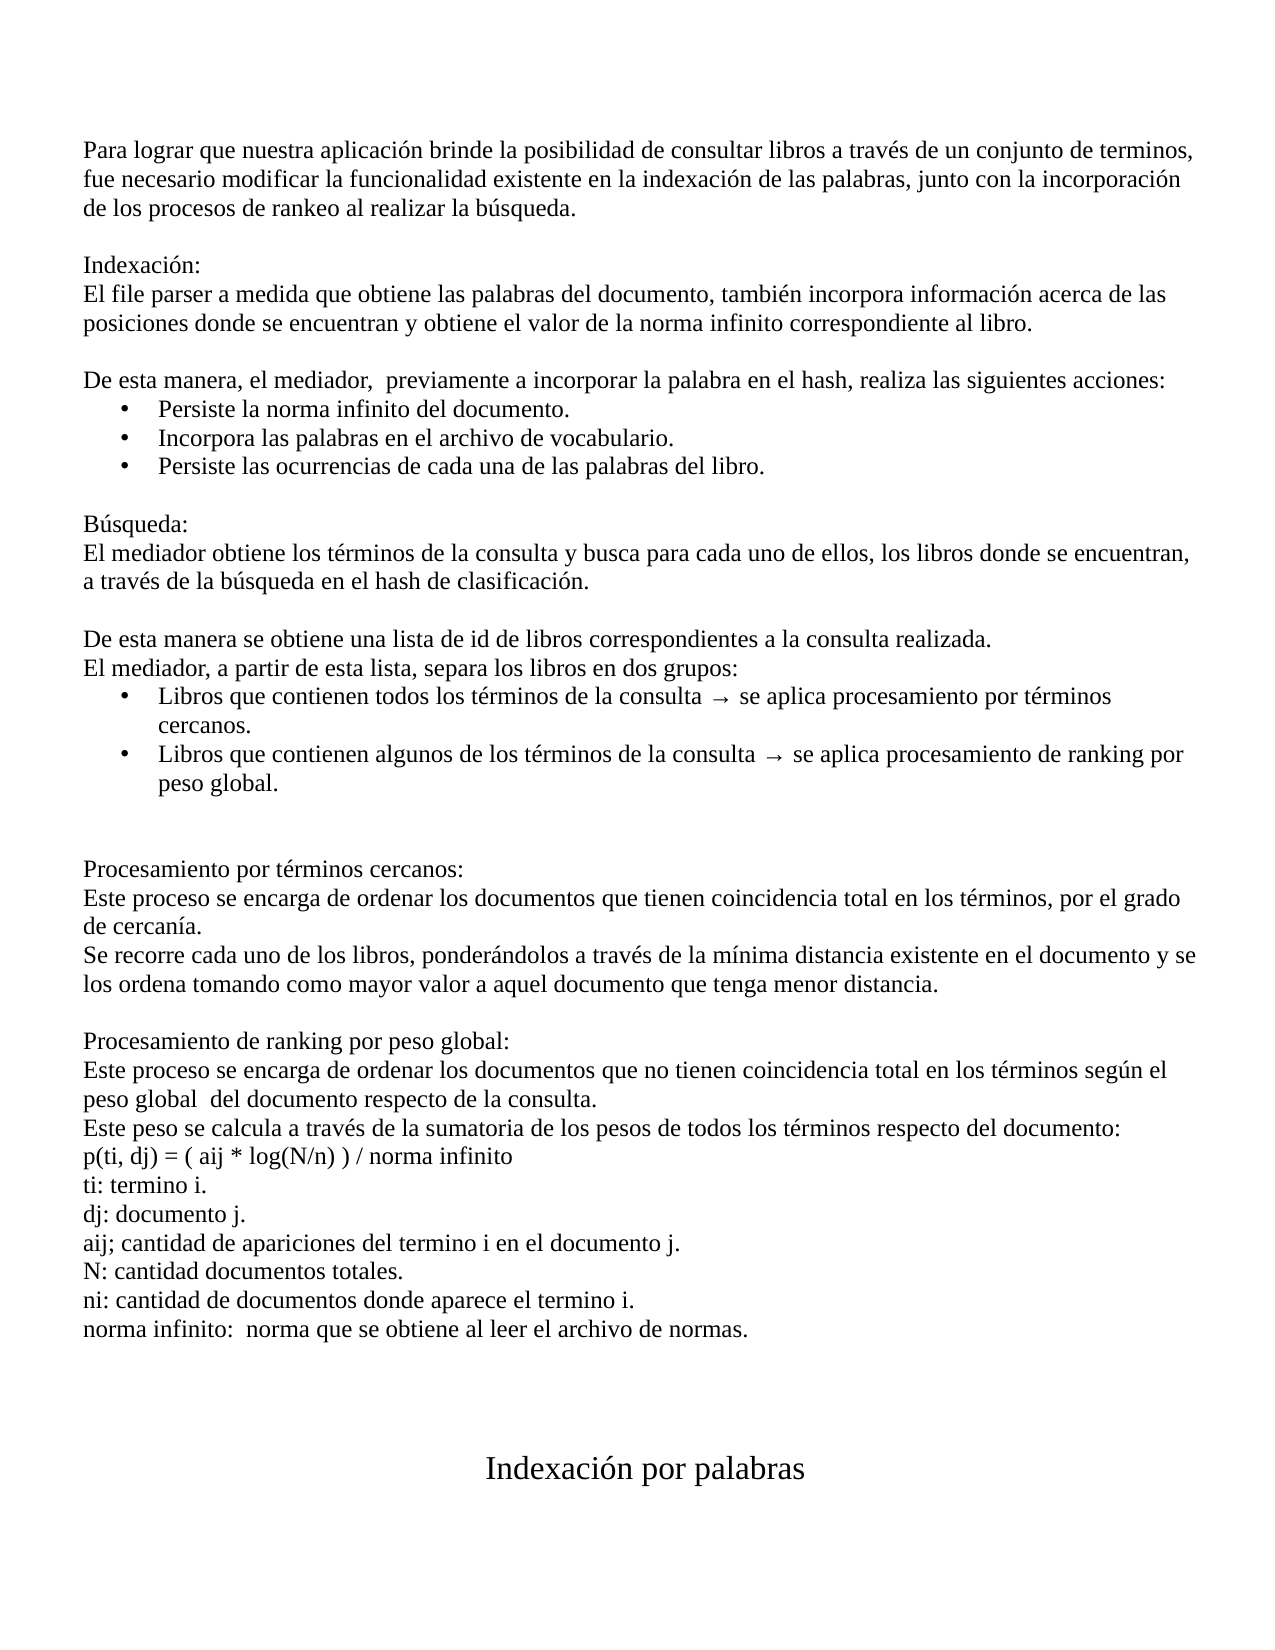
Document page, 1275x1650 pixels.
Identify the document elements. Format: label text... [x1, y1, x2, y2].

text Este proceso se encarga de ordenar los documentos que no tienen coincidencia total en los términos según el peso global del documento respecto de la consulta. [83, 1055, 1206, 1113]
text Este proceso se encarga de ordenar los documentos que tienen coincidencia total en los términos, por el grado de cercanía. [83, 883, 1206, 940]
list Libros que contienen algunos de los términos de la consulta → se aplica procesamiento de ranking por peso global. [120, 739, 1206, 796]
text aij; cantidad de apariciones del termino i en el documento j. [83, 1228, 1206, 1256]
text N: cantidad documentos totales. [83, 1256, 1206, 1285]
text Indexación: [83, 250, 1206, 279]
text p(ti, dj) = ( aij * log(N/n) ) / norma infinito [83, 1141, 1206, 1170]
list Persiste la norma infinito del documento. [120, 394, 1206, 423]
list Persiste las ocurrencias de cada una de las palabras del libro. [120, 451, 1206, 480]
text Este peso se calcula a través de la sumatoria de los pesos de todos los términos respecto del documento: [83, 1113, 1206, 1141]
list Incorpora las palabras en el archivo de vocabulario. [120, 423, 1206, 451]
text De esta manera, el mediador, previamente a incorporar la palabra en el hash, realiza las siguientes acciones: [83, 365, 1206, 394]
list Libros que contienen todos los términos de la consulta → se aplica procesamiento por términos cercanos. [120, 681, 1206, 739]
text dj: documento j. [83, 1199, 1206, 1228]
text De esta manera se obtiene una lista de id de libros correspondientes a la consulta realizada. [83, 624, 1206, 653]
text Se recorre cada uno de los libros, ponderándolos a través de la mínima distancia existente en el documento y se los ordena tomando como mayor valor a aquel documento que tenga menor distancia. [83, 940, 1206, 998]
text ni: cantidad de documentos donde aparece el termino i. [83, 1285, 1206, 1314]
text Para lograr que nuestra aplicación brinde la posibilidad de consultar libros a través de un conjunto de terminos, fue necesario modificar la funcionalidad existente en la indexación de las palabras, junto con la incorporación de los procesos de rankeo al realizar la búsqueda. [83, 135, 1206, 221]
text Procesamiento de ranking por peso global: [83, 1026, 1206, 1055]
text El file parser a medida que obtiene las palabras del documento, también incorpora información acerca de las posiciones donde se encuentran y obtiene el valor de la norma infinito correspondiente al libro. [83, 279, 1206, 336]
text El mediador, a partir de esta lista, separa los libros en dos grupos: [83, 653, 1206, 681]
text El mediador obtiene los términos de la consulta y busca para cada uno de ellos, los libros donde se encuentran, a través de la búsqueda en el hash de clasificación. [83, 538, 1206, 595]
text Procesamiento por términos cercanos: [83, 854, 1206, 883]
text Búsqueda: [83, 509, 1206, 538]
text norma infinito: norma que se obtiene al leer el archivo de normas. [83, 1314, 1206, 1343]
text ti: termino i. [83, 1170, 1206, 1199]
text Indexación por palabras [84, 1448, 1206, 1486]
